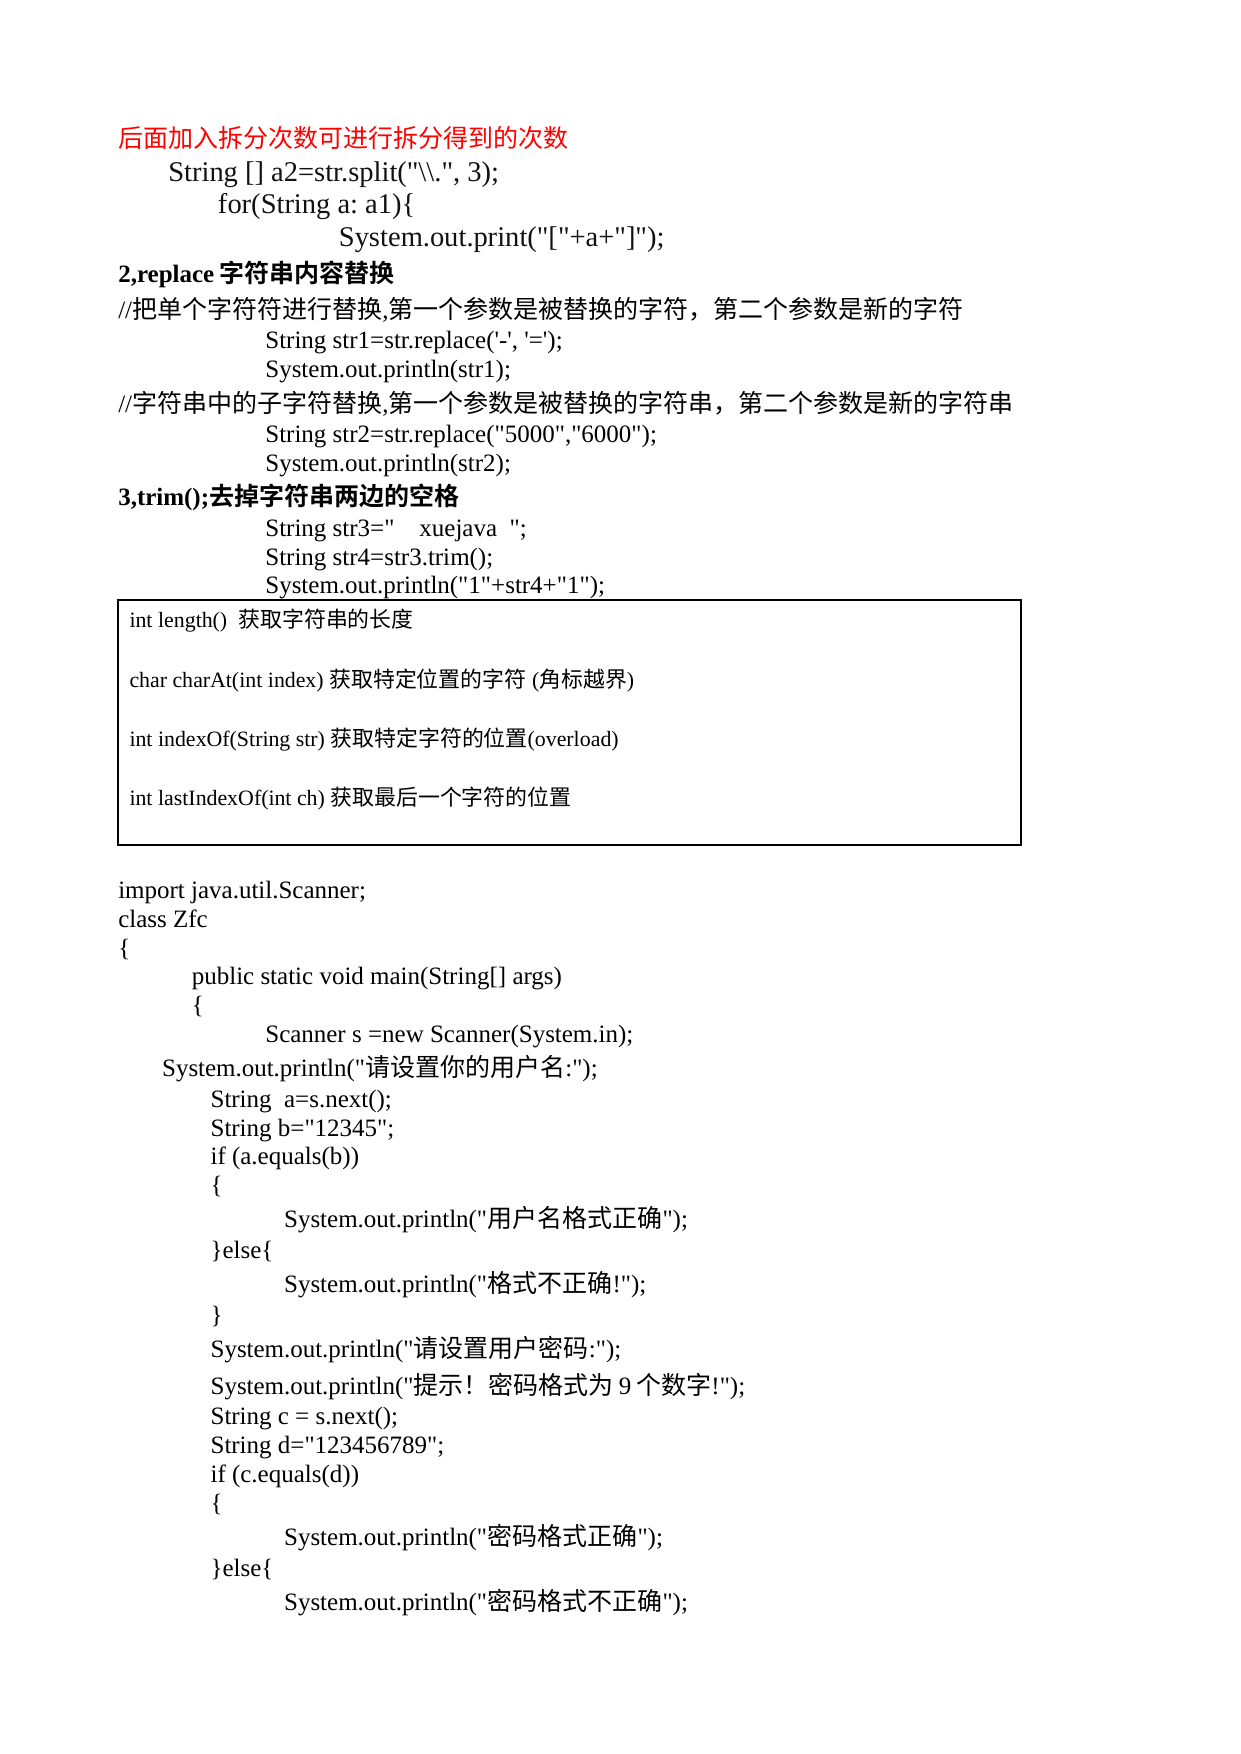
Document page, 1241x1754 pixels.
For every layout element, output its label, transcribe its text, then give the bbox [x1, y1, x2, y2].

text String str4=str3.trim(); [118, 542, 1122, 571]
text String a=s.next(); [118, 1084, 1122, 1113]
text { [118, 1488, 1122, 1516]
text //把单个字符符进行替换,第一个参数是被替换的字符，第二个参数是新的字符 [118, 289, 1122, 326]
text System.out.println("1"+str4+"1"); [118, 571, 1122, 599]
text System.out.println("密码格式不正确"); [118, 1581, 1122, 1618]
text String [] a2=str.split("\\.", 3); [118, 154, 1122, 187]
text }else{ [118, 1553, 1122, 1581]
text String str3=" xuejava "; [118, 513, 1122, 542]
text }else{ [118, 1235, 1122, 1264]
text for(String a: a1){ [118, 187, 1122, 220]
text System.out.println("用户名格式正确"); [118, 1199, 1122, 1235]
text Scanner s =new Scanner(System.in); [118, 1019, 1122, 1048]
text if (a.equals(b)) [118, 1141, 1122, 1170]
text if (c.equals(d)) [118, 1459, 1122, 1488]
text String c = s.next(); [118, 1401, 1122, 1430]
text System.out.println("密码格式正确"); [118, 1516, 1122, 1553]
text System.out.print("["+a+"]"); [118, 220, 1122, 253]
text import java.util.Scanner; [118, 875, 1122, 904]
text //字符串中的子字符替换,第一个参数是被替换的字符串，第二个参数是新的字符串 [118, 383, 1122, 419]
text { [118, 1170, 1122, 1199]
text System.out.println("提示！密码格式为9个数字!"); [118, 1365, 1122, 1401]
text String str1=str.replace('-', '='); [118, 326, 1122, 354]
text 后面加入拆分次数可进行拆分得到的次数 [118, 118, 1122, 154]
table_header int length() 获取字符串的长度 char charAt(int index) 获取特定位置的字符 (角标越界) int indexOf(String str) 获取特定字符的位置(overload) int lastIndexOf(int ch) 获取最后一个字符的位置 [119, 601, 1020, 844]
text } [118, 1300, 1122, 1329]
text System.out.println(str2); [118, 448, 1122, 477]
text String d="123456789"; [118, 1430, 1122, 1459]
text String b="12345"; [118, 1113, 1122, 1141]
text String str2=str.replace("5000","6000"); [118, 419, 1122, 448]
text { [118, 990, 1122, 1019]
text 3,trim();去掉字符串两边的空格 [118, 477, 1122, 513]
text System.out.println("格式不正确!"); [118, 1264, 1122, 1300]
text System.out.println("请设置你的用户名:"); [118, 1048, 1122, 1084]
text System.out.println(str1); [118, 354, 1122, 383]
text System.out.println("请设置用户密码:"); [118, 1329, 1122, 1365]
text { [118, 933, 1122, 961]
text public static void main(String[] args) [118, 961, 1122, 990]
text class Zfc [118, 904, 1122, 933]
text 2,replace字符串内容替换 [118, 253, 1122, 289]
